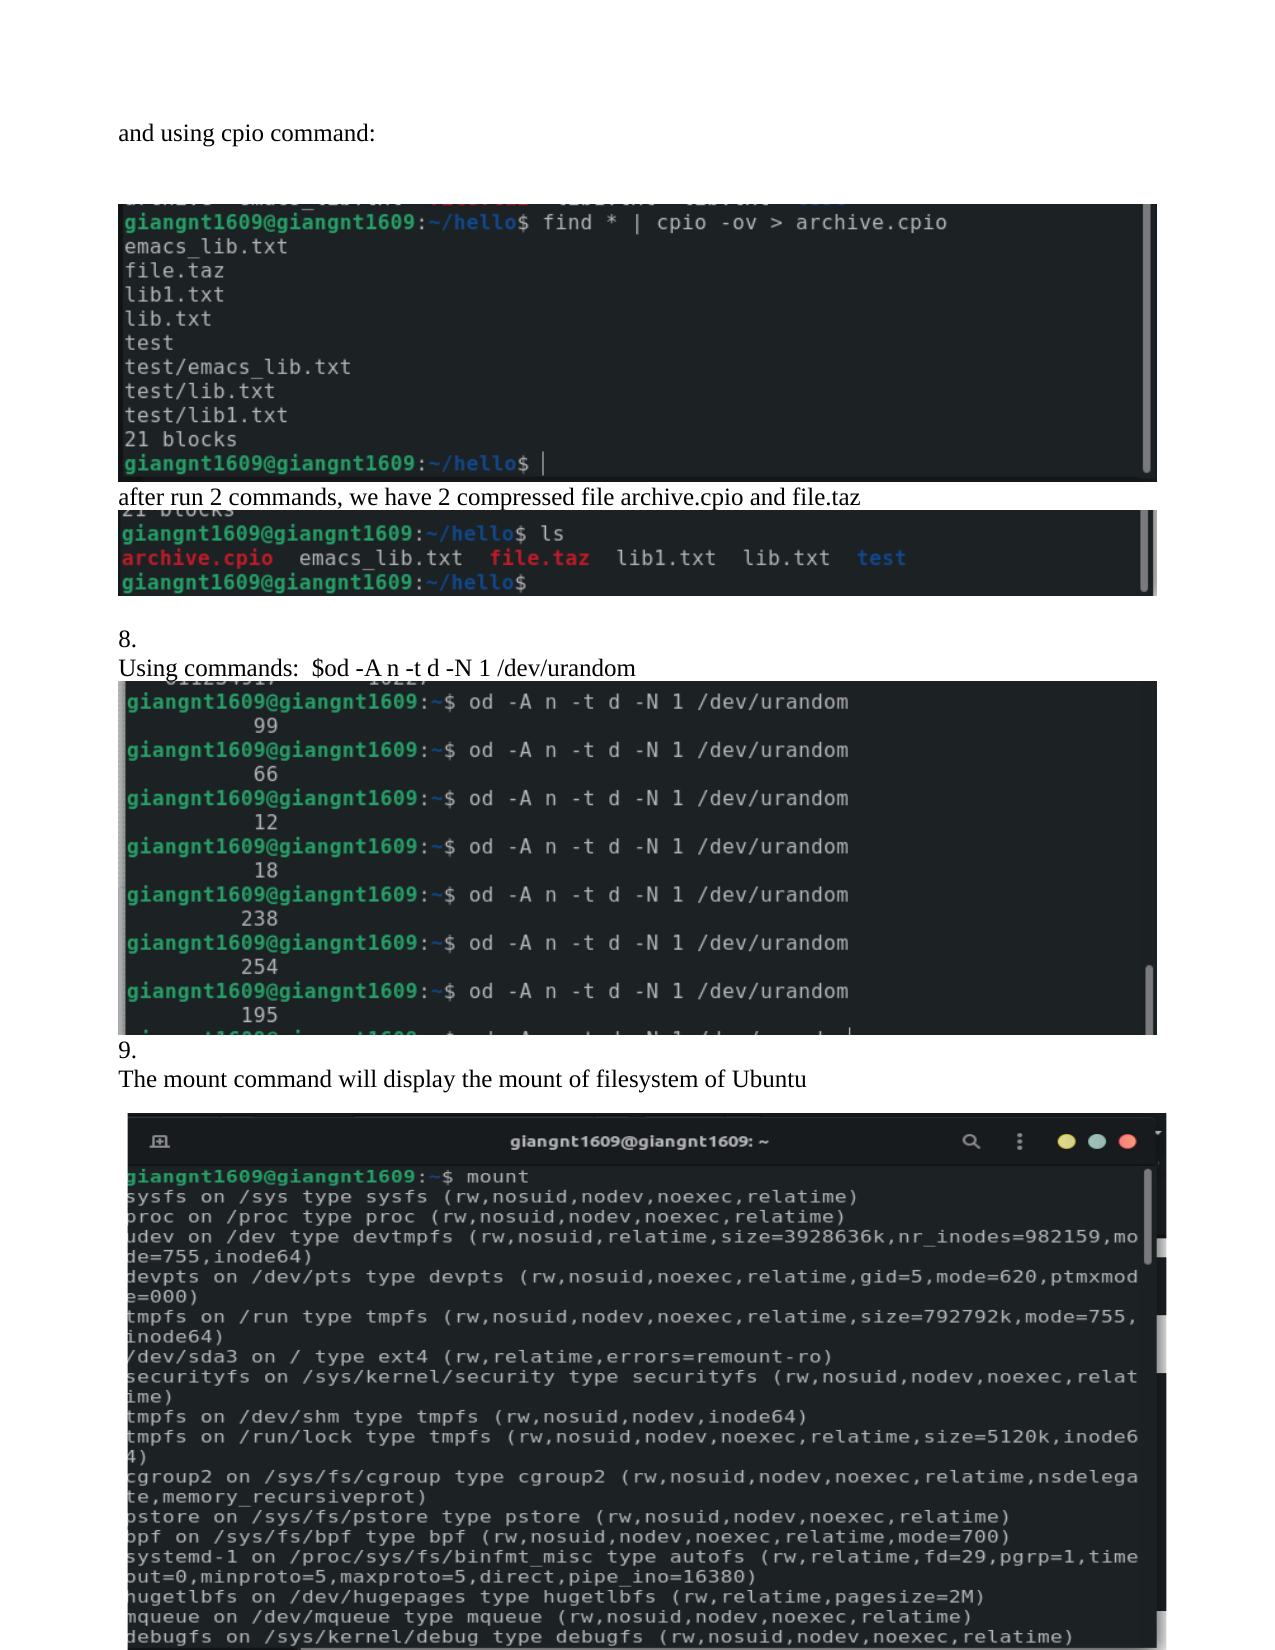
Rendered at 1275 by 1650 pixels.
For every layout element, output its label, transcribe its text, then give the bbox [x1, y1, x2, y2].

picture [118, 204, 1157, 482]
text and using cpio command: [118, 118, 1157, 147]
picture [118, 510, 1157, 596]
text after run 2 commands, we have 2 compressed file archive.cpio and file.taz [118, 482, 1157, 510]
text Using commands: $od -A n -t d -N 1 /dev/urandom [118, 653, 1157, 681]
text The mount command will display the mount of filesystem of Ubuntu [118, 1064, 1157, 1092]
text 8. [118, 624, 1157, 653]
picture [118, 681, 1157, 1035]
picture [127, 1113, 1167, 1650]
text 9. [118, 1035, 1157, 1064]
